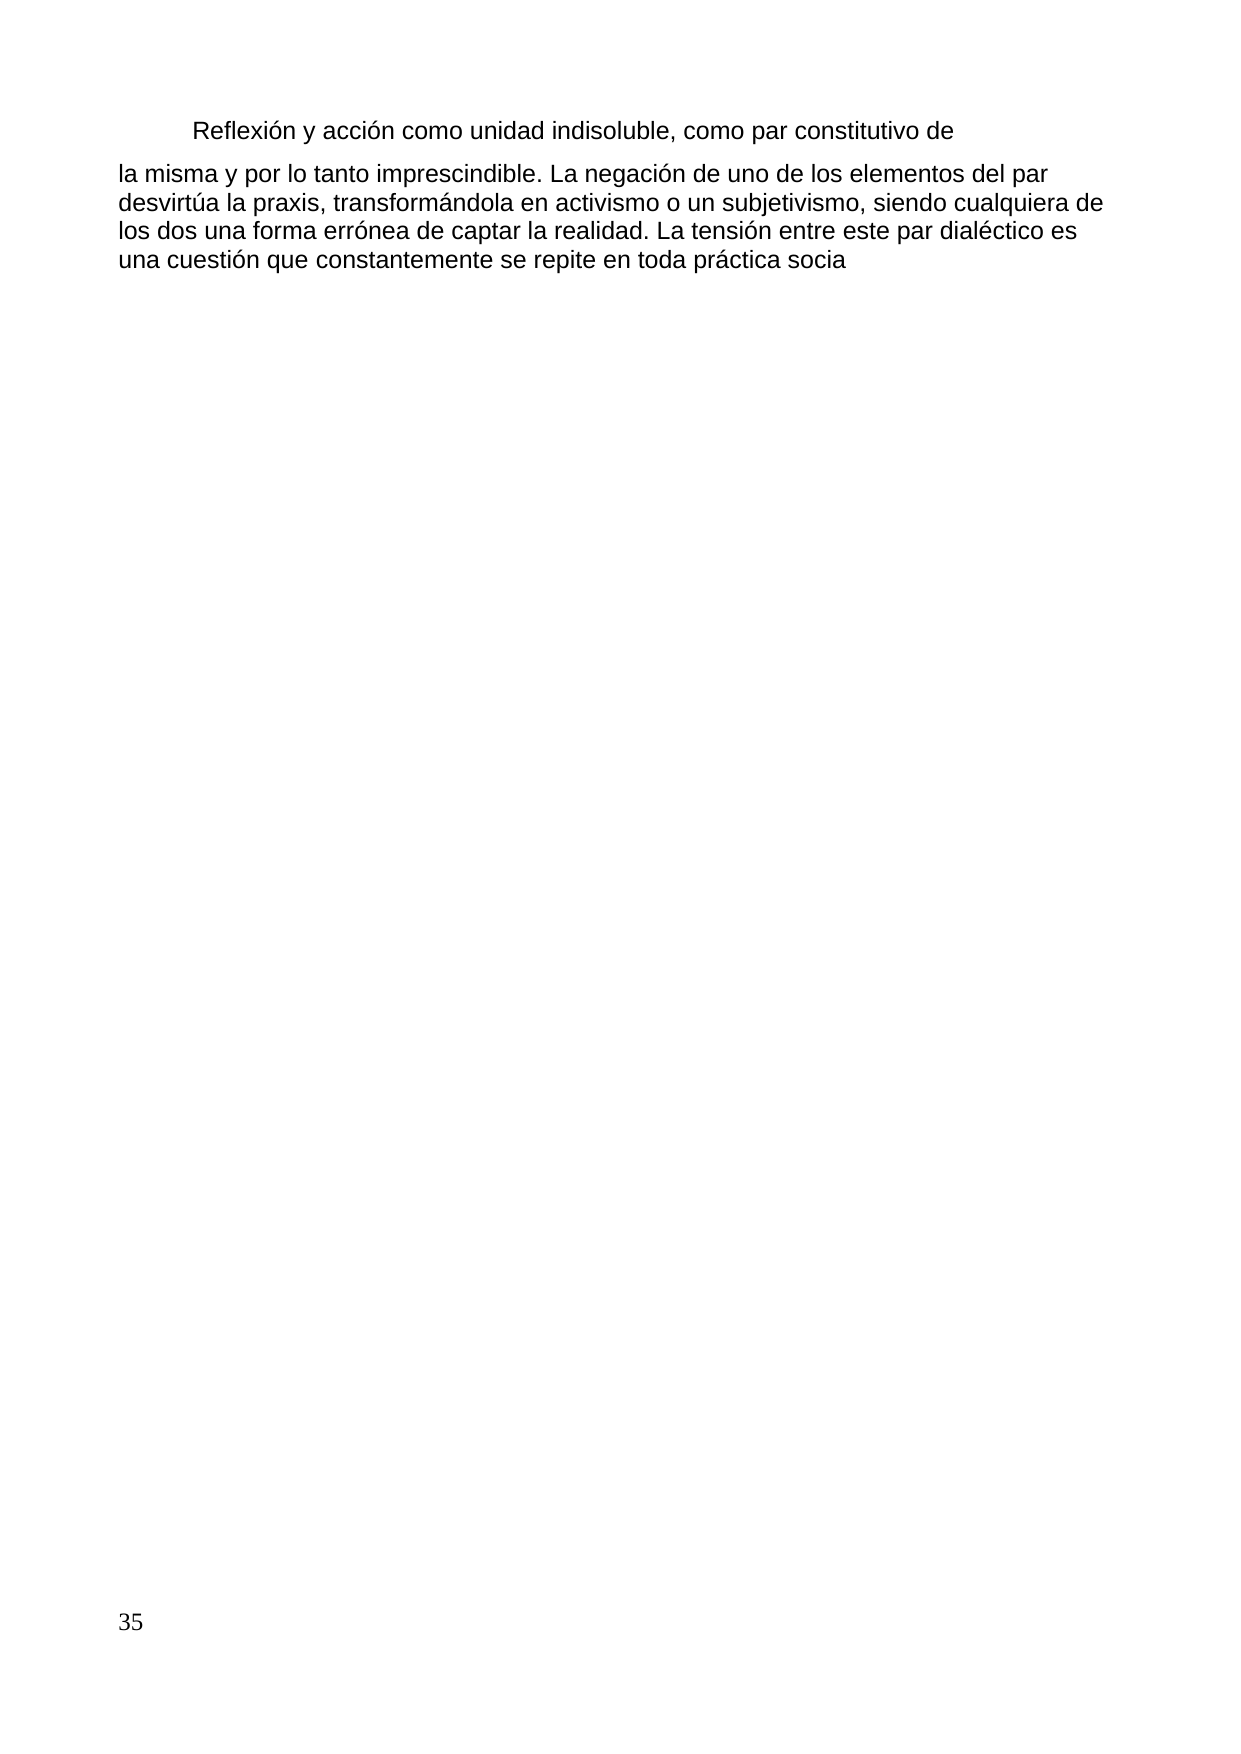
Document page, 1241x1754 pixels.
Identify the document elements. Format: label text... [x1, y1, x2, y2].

text Reflexión y acción como unidad indisoluble, como par constitutivo de [118, 116, 1123, 144]
text la misma y por lo tanto imprescindible. La negación de uno de los elementos del par desvirtúa la praxis, transformándola en activismo o un subjetivismo, siendo cualquiera de los dos una forma errónea de captar la realidad. La tensión entre este par dialéctico es una cuestión que constantemente se repite en toda práctica socia [118, 159, 1123, 274]
